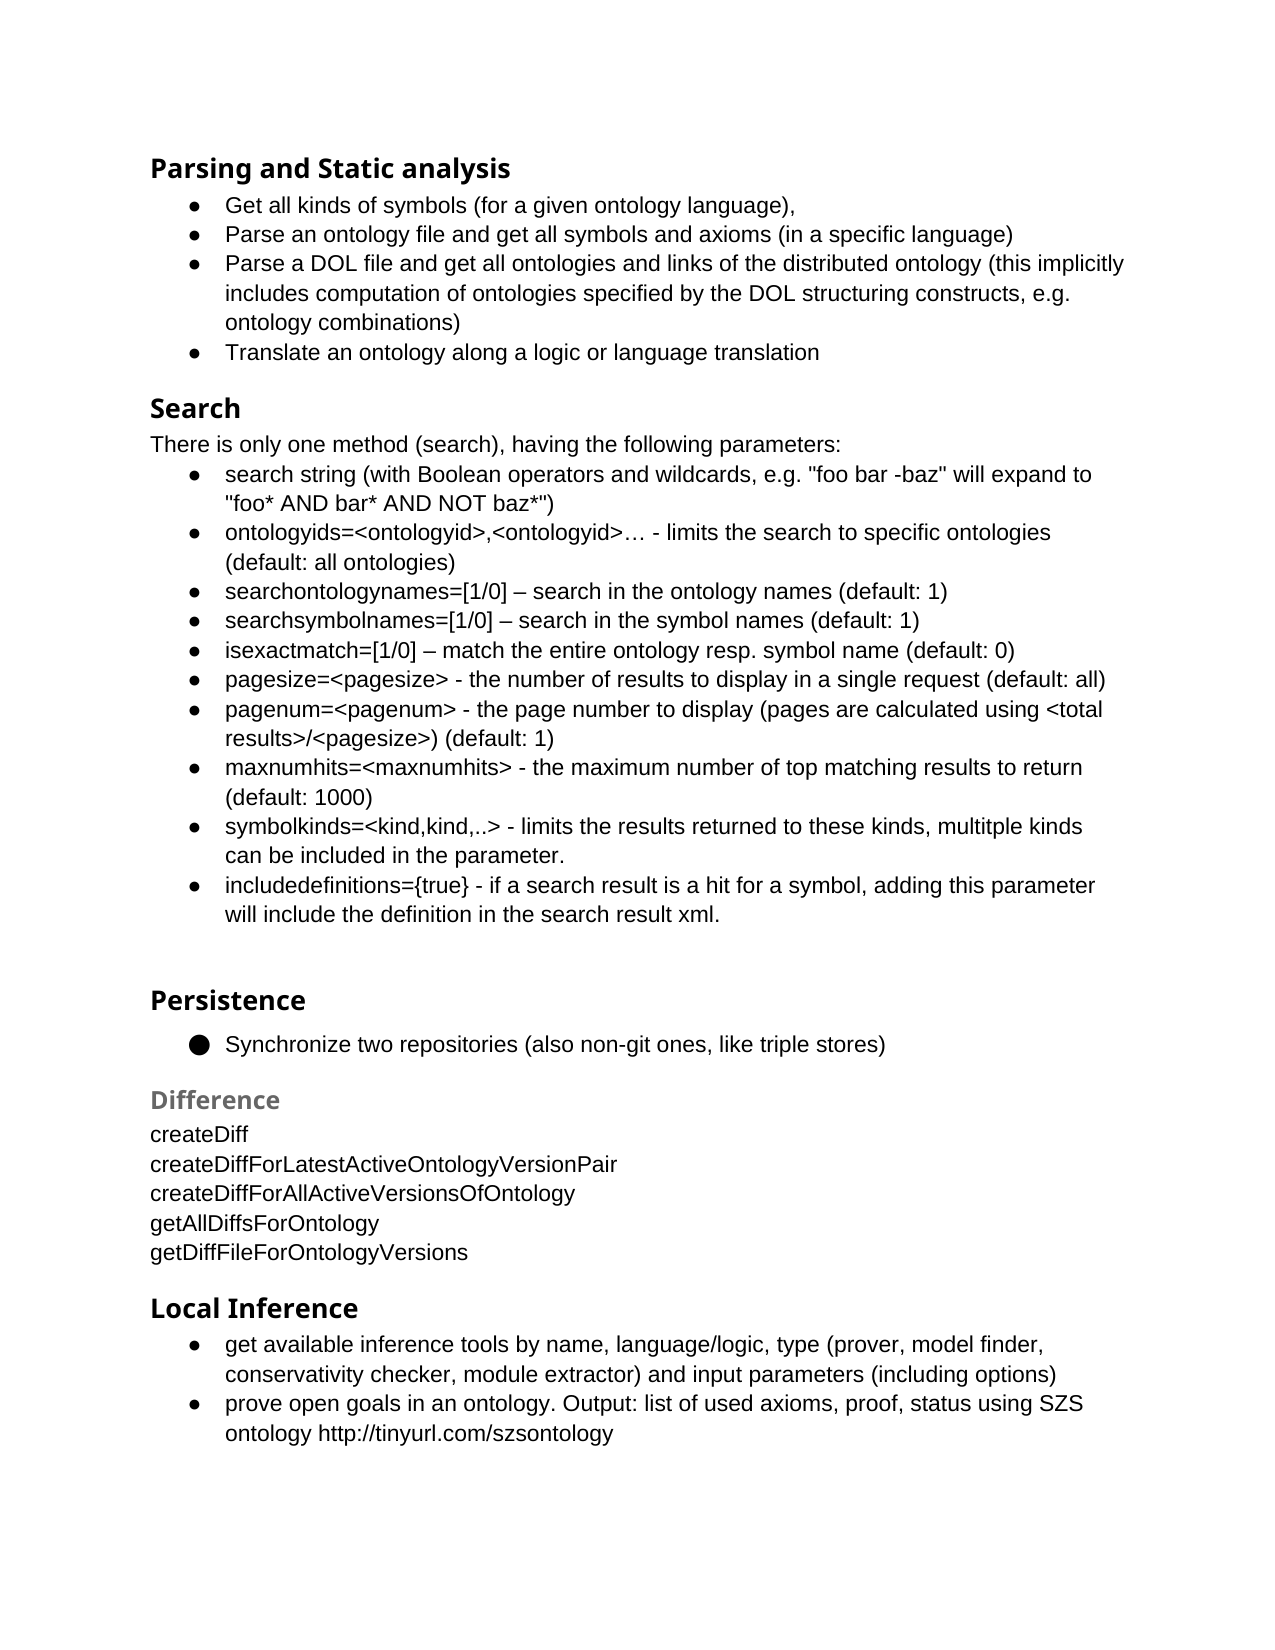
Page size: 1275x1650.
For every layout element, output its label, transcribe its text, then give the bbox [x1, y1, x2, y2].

subtitle Parsing and Static analysis [150, 150, 1125, 187]
list prove open goals in an ontology. Output: list of used axioms, proof, status using SZS ontology http://tinyurl.com/szsontology [187, 1391, 1125, 1446]
subtitle Local Inference [150, 1290, 1125, 1327]
subtitle Search [150, 389, 1125, 426]
text getAllDiffsForOntology [150, 1210, 1125, 1236]
text createDiffForAllActiveVersionsOfOntology [150, 1181, 1125, 1206]
list searchsymbolnames=[1/0] – search in the symbol names (default: 1) [187, 608, 1125, 634]
text createDiffForLatestActiveOntologyVersionPair [150, 1151, 1125, 1177]
list symbolkinds=<kind,kind,..> - limits the results returned to these kinds, multitple kinds can be included in the parameter. [187, 814, 1125, 869]
text createDiff [150, 1122, 1125, 1148]
list pagesize=<pagesize> - the number of results to display in a single request (default: all) [187, 667, 1125, 692]
list Translate an ontology along a logic or language translation [187, 339, 1125, 365]
list Synchronize two repositories (also non-git ones, like triple stores) [187, 1024, 1125, 1061]
list pagenum=<pagenum> - the page number to display (pages are calculated using <total results>/<pagesize>) (default: 1) [187, 696, 1125, 751]
text There is only one method (search), having the following parameters: [150, 432, 1125, 457]
subtitle Difference [150, 1083, 1125, 1117]
list ontologyids=<ontologyid>,<ontologyid>… - limits the search to specific ontologies (default: all ontologies) [187, 520, 1125, 575]
list includedefinitions={true} - if a search result is a hit for a symbol, adding this parameter will include the definition in the search result xml. [187, 872, 1125, 927]
list isexactmatch=[1/0] – match the entire ontology resp. symbol name (default: 0) [187, 637, 1125, 663]
list search string (with Boolean operators and wildcards, e.g. "foo bar -baz" will expand to "foo* AND bar* AND NOT baz*") [187, 461, 1125, 516]
list Get all kinds of symbols (for a given ontology language), [187, 192, 1125, 218]
subtitle Persistence [150, 981, 1125, 1018]
list Parse a DOL file and get all ontologies and links of the distributed ontology (this implicitly includes computation of ontologies specified by the DOL structuring constructs, e.g. ontology combinations) [187, 251, 1125, 336]
list get available inference tools by name, language/logic, type (prover, model finder, conservativity checker, module extractor) and input parameters (including options) [187, 1332, 1125, 1387]
text getDiffFileForOntologyVersions [150, 1239, 1125, 1265]
list searchontologynames=[1/0] – search in the ontology names (default: 1) [187, 579, 1125, 604]
list Parse an ontology file and get all symbols and axioms (in a specific language) [187, 222, 1125, 247]
list maxnumhits=<maxnumhits> - the maximum number of top matching results to return (default: 1000) [187, 755, 1125, 810]
